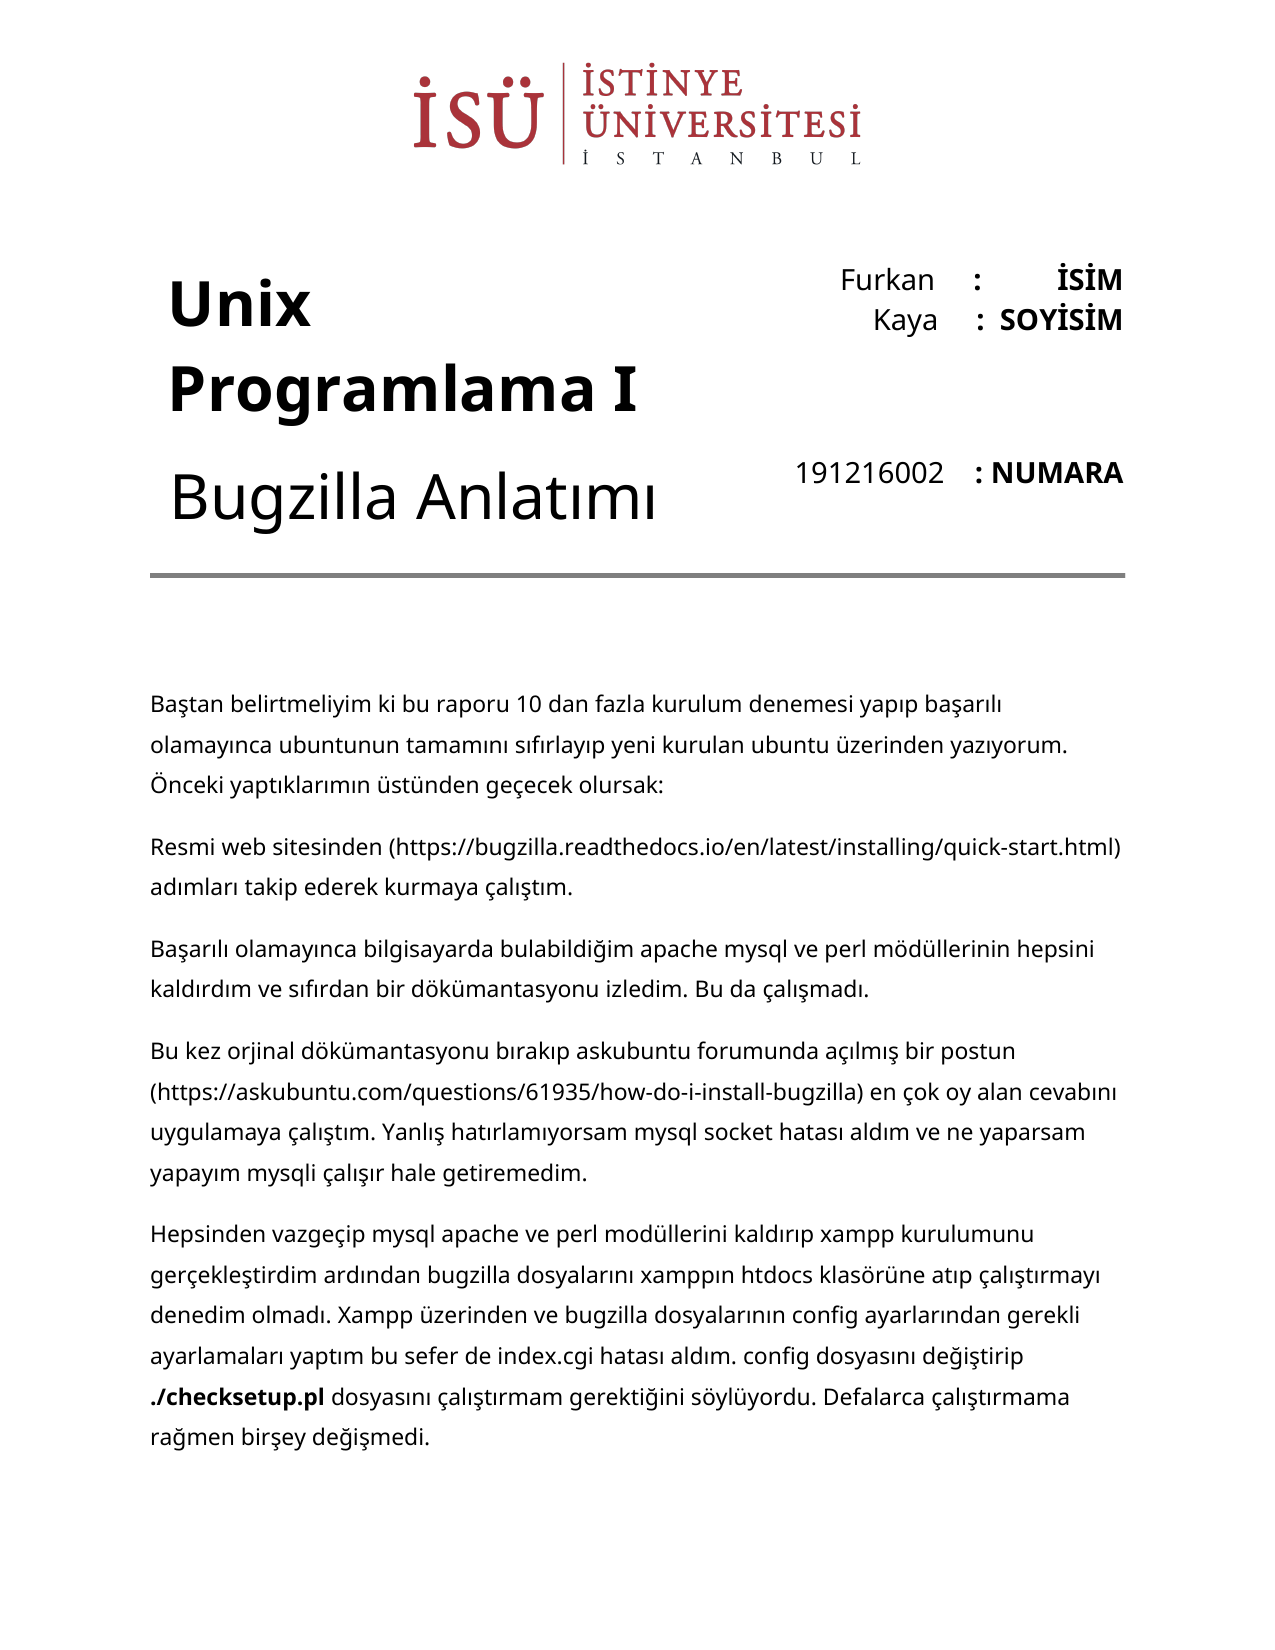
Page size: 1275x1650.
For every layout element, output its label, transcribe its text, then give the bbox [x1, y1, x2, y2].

table_header Furkan : İSİM Kaya : SOYİSİM [746, 249, 1133, 440]
table_cell 191216002 : NUMARA [746, 442, 1133, 548]
text Bu kez orjinal dökümantasyonu bırakıp askubuntu forumunda açılmış bir postun (https://askubuntu.com/questions/61935/how-do-i-install-bugzilla) en çok oy alan cevabını uygulamaya çalıştım. Yanlış hatırlamıyorsam mysql socket hatası aldım ve ne yaparsam yapayım mysqli çalışır hale getiremedim. [150, 1035, 1125, 1188]
picture [150, 573, 1125, 578]
picture [386, 20, 888, 207]
text Başarılı olamayınca bilgisayarda bulabildiğim apache mysql ve perl mödüllerinin hepsini kaldırdım ve sıfırdan bir dökümantasyonu izledim. Bu da çalışmadı. [150, 933, 1125, 1005]
text Baştan belirtmeliyim ki bu raporu 10 dan fazla kurulum denemesi yapıp başarılı olamayınca ubuntunun tamamını sıfırlayıp yeni kurulan ubuntu üzerinden yazıyorum. Önceki yaptıklarımın üstünden geçecek olursak: [150, 688, 1125, 801]
table_cell Bugzilla Anlatımı [160, 442, 744, 548]
table_header Unix Programlama I [160, 249, 744, 440]
text Hepsinden vazgeçip mysql apache ve perl modüllerini kaldırıp xampp kurulumunu gerçekleştirdim ardından bugzilla dosyalarını xamppın htdocs klasörüne atıp çalıştırmayı denedim olmadı. Xampp üzerinden ve bugzilla dosyalarının config ayarlarından gerekli ayarlamaları yaptım bu sefer de index.cgi hatası aldım. config dosyasını değiştirip ./checksetup.pl dosyasını çalıştırmam gerektiğini söylüyordu. Defalarca çalıştırmama rağmen birşey değişmedi. [150, 1218, 1125, 1453]
text Resmi web sitesinden (https://bugzilla.readthedocs.io/en/latest/installing/quick-start.html) adımları takip ederek kurmaya çalıştım. [150, 831, 1125, 903]
